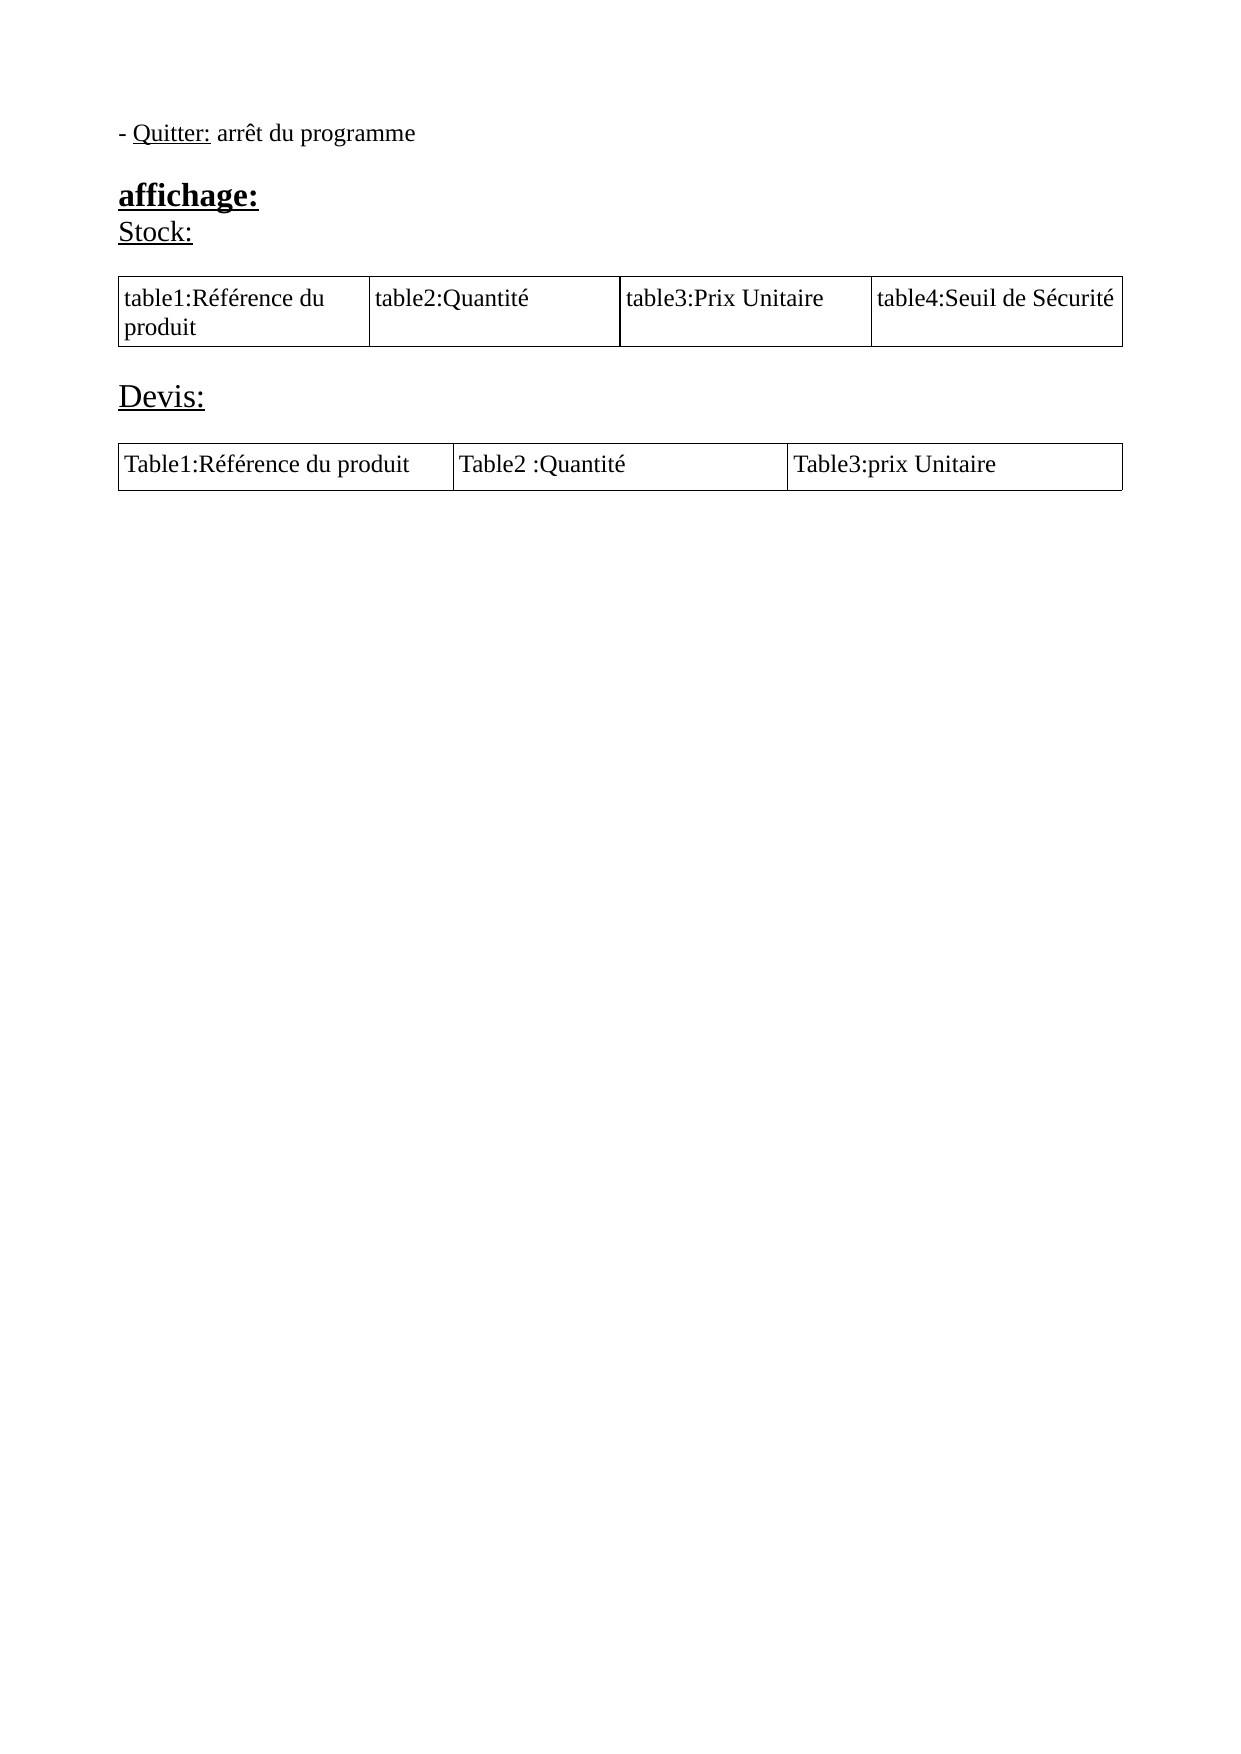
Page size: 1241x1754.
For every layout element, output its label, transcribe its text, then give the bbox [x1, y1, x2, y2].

table_header Table2 :Quantité [454, 444, 787, 490]
table_header table3:Prix Unitaire [621, 277, 871, 346]
table_header table4:Seuil de Sécurité [872, 277, 1122, 346]
table_header Table1:Référence du produit [119, 444, 453, 490]
text Devis: [118, 376, 1122, 414]
table_header table1:Référence du produit [119, 277, 369, 346]
text - Quitter: arrêt du programme [118, 118, 1122, 147]
table_header table2:Quantité [370, 277, 619, 346]
table_header Table3:prix Unitaire [788, 444, 1122, 490]
text Stock: [118, 214, 1122, 247]
text affichage: [118, 176, 1122, 214]
